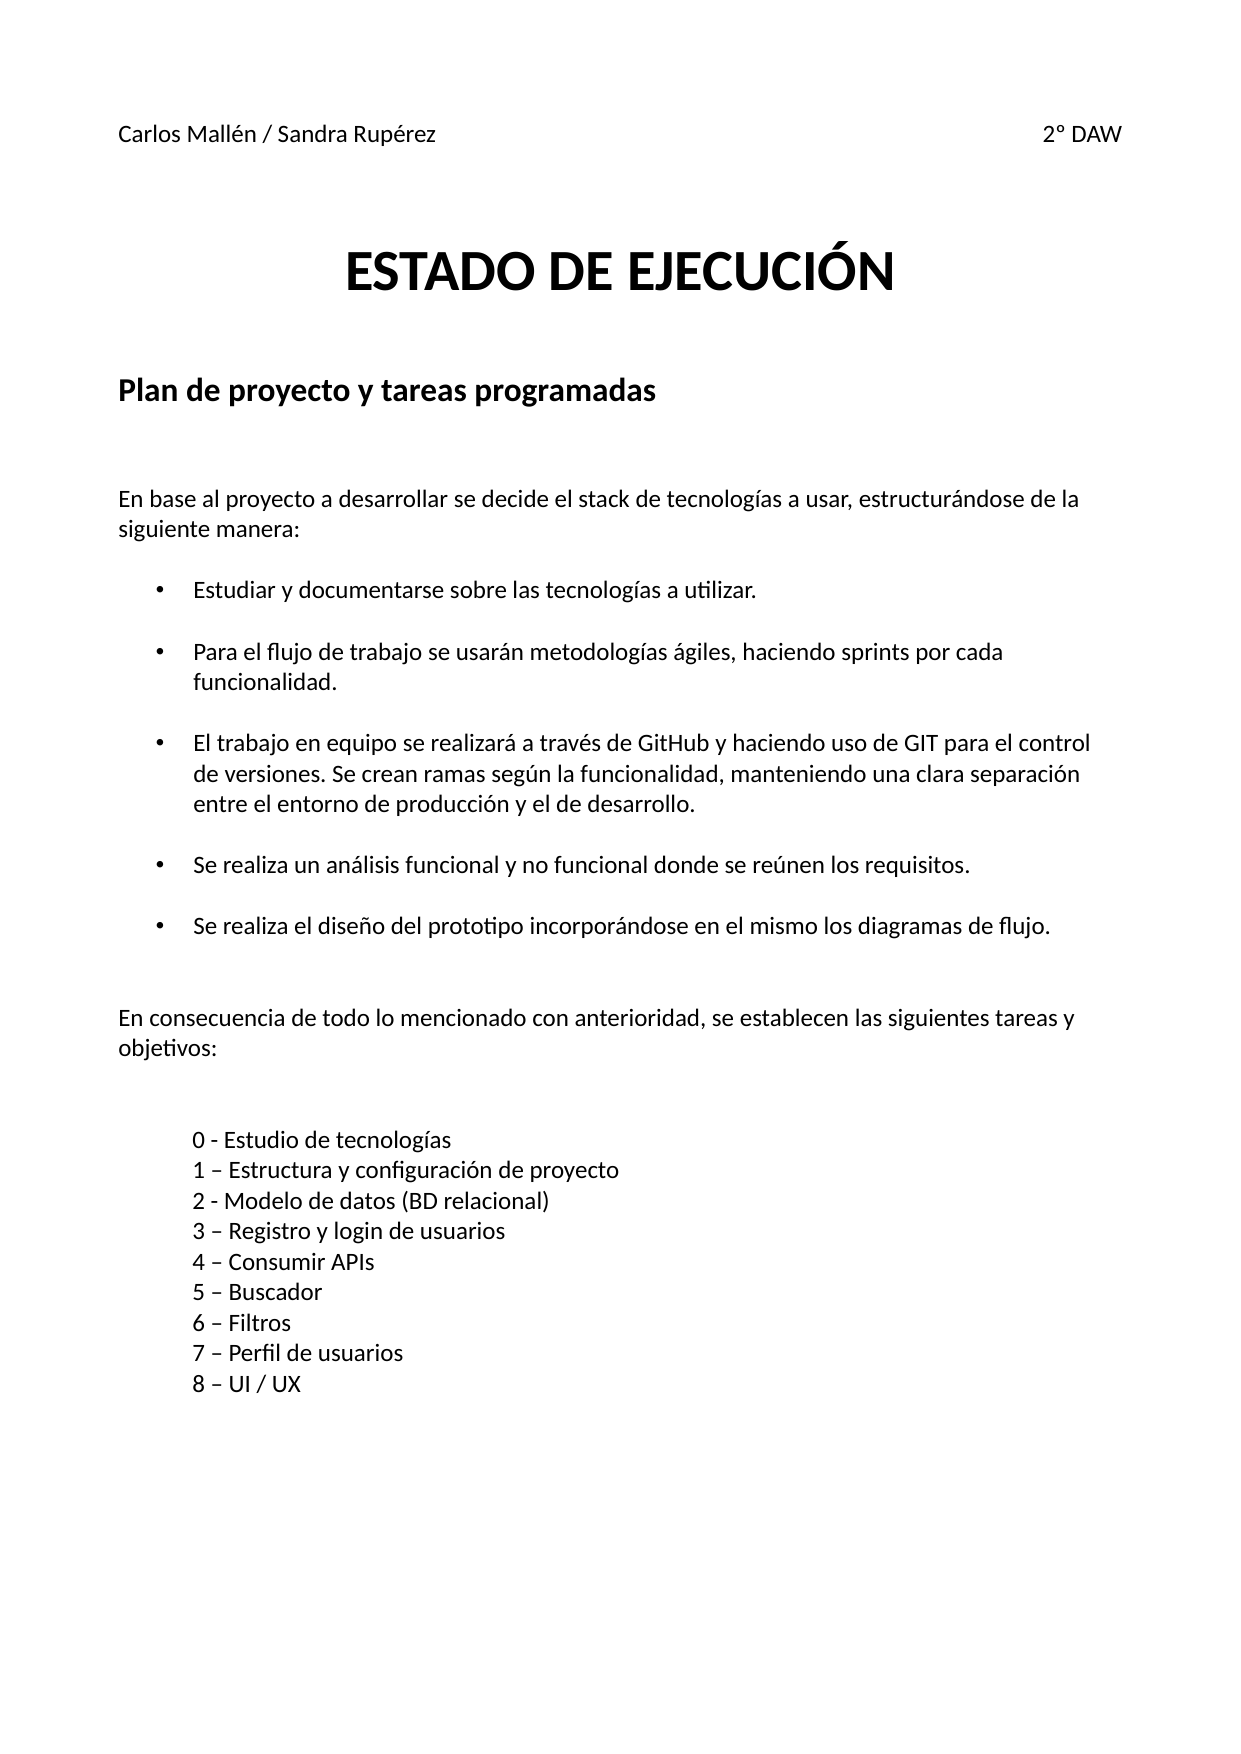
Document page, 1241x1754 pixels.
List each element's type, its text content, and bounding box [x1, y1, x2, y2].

text 1 – Estructura y configuración de proyecto [192, 1154, 1122, 1185]
list Estudiar y documentarse sobre las tecnologías a utilizar. [156, 574, 1122, 605]
text 6 – Filtros [192, 1307, 1122, 1338]
list Se realiza un análisis funcional y no funcional donde se reúnen los requisitos. [156, 849, 1122, 880]
text 3 – Registro y login de usuarios [192, 1216, 1122, 1246]
text 4 – Consumir APIs [192, 1246, 1122, 1277]
title ESTADO DE EJECUCIÓN [118, 234, 1122, 305]
text En base al proyecto a desarrollar se decide el stack de tecnologías a usar, estructurándose de la siguiente manera: [118, 483, 1122, 544]
subtitle Plan de proyecto y tareas programadas [118, 369, 1122, 409]
text 5 – Buscador [192, 1277, 1122, 1307]
list Para el flujo de trabajo se usarán metodologías ágiles, haciendo sprints por cada funcionalidad. [156, 636, 1122, 697]
list El trabajo en equipo se realizará a través de GitHub y haciendo uso de GIT para el control de versiones. Se crean ramas según la funcionalidad, manteniendo una clara separación entre el entorno de producción y el de desarrollo. [156, 727, 1122, 819]
list Se realiza el diseño del prototipo incorporándose en el mismo los diagramas de flujo. [156, 910, 1122, 941]
text 2 - Modelo de datos (BD relacional) [192, 1185, 1122, 1216]
text 8 – UI / UX [192, 1368, 1122, 1399]
text 0 - Estudio de tecnologías [118, 1124, 1122, 1154]
text 7 – Perfil de usuarios [192, 1338, 1122, 1368]
text En consecuencia de todo lo mencionado con anterioridad, se establecen las siguientes tareas y objetivos: [118, 1002, 1122, 1063]
